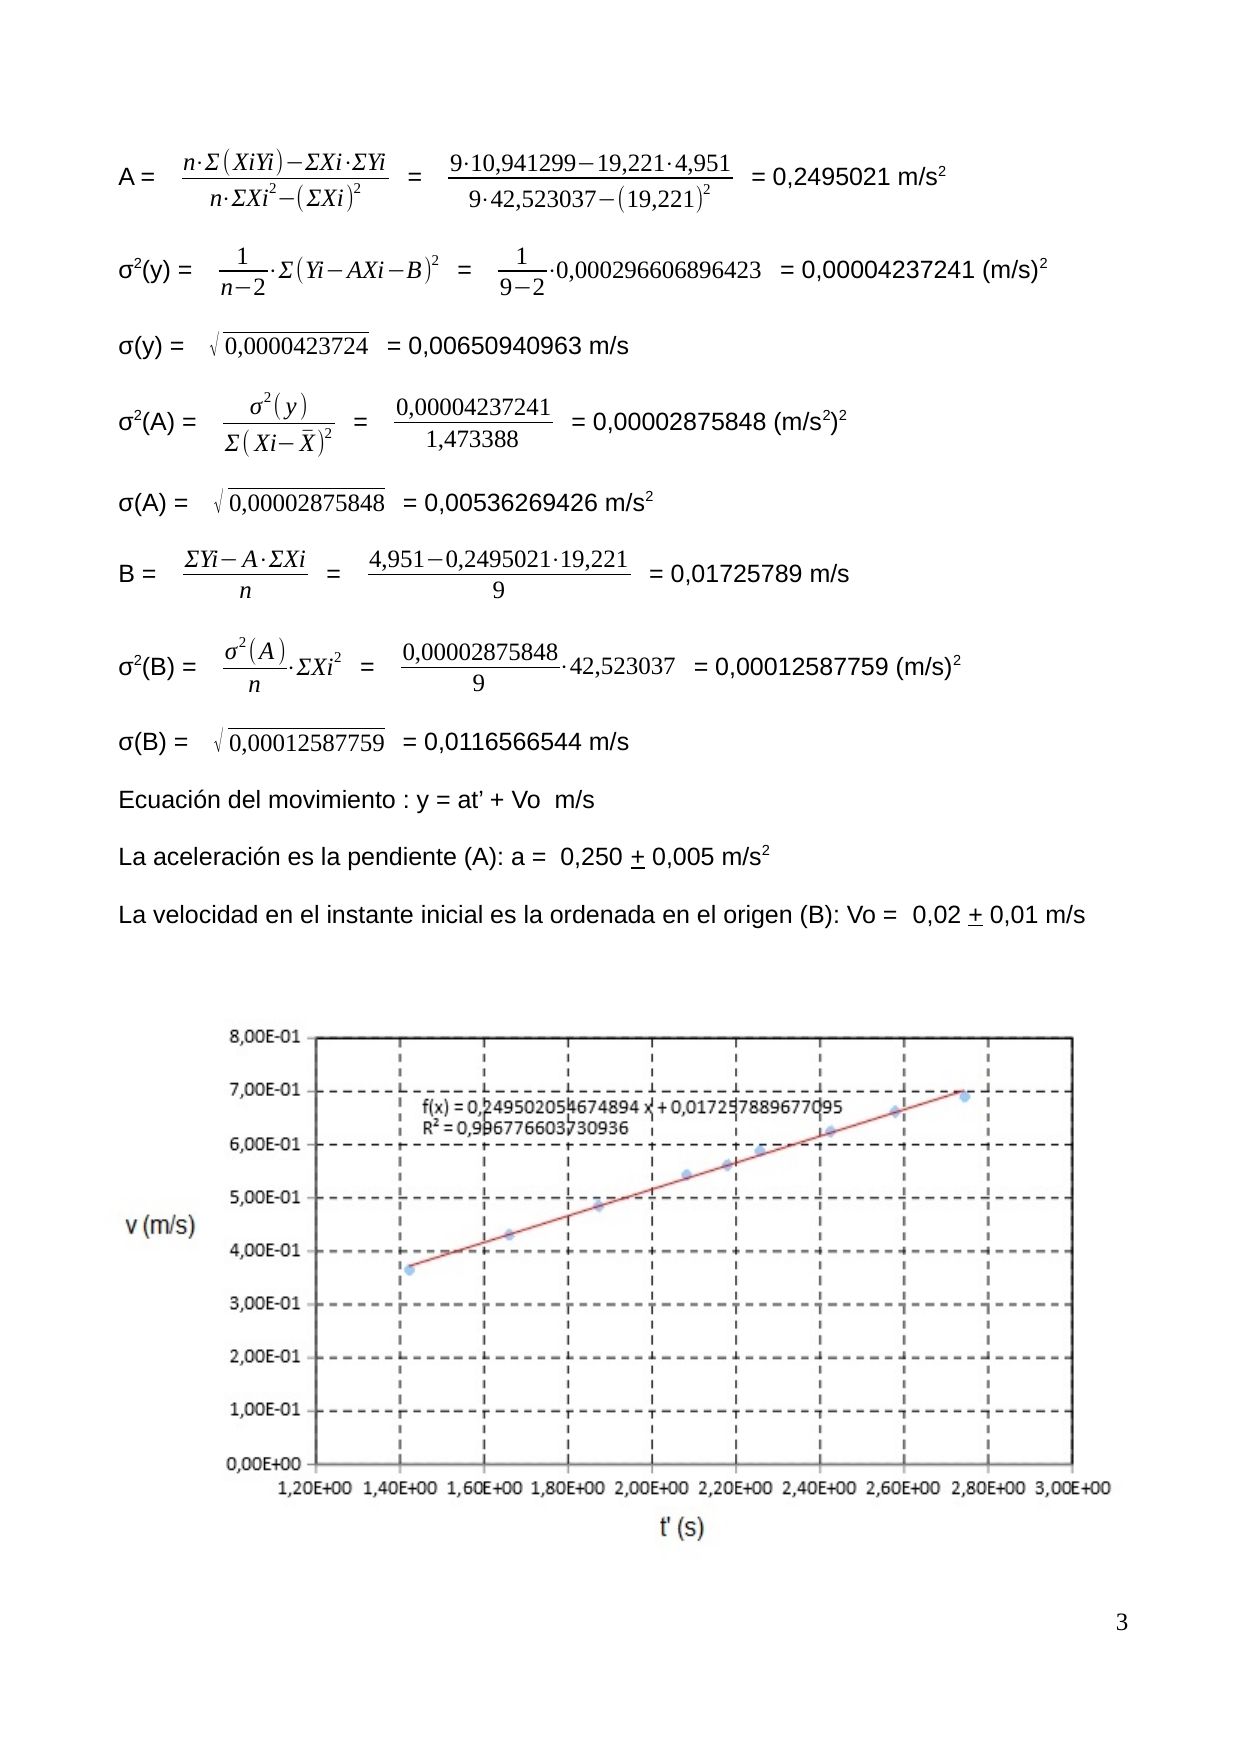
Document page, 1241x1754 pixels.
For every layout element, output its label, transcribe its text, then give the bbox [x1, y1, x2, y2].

text σ2(y) = = = 0,00004237241 (m/s)2 [118, 242, 1128, 301]
text B = = = 0,01725789 m/s [118, 545, 1128, 604]
picture [104, 979, 1142, 1569]
text σ2(B) = = = 0,00012587759 (m/s)2 [118, 633, 1128, 697]
text σ2(A) = = = 0,00002875848 (m/s2)2 [118, 388, 1128, 458]
text La aceleración es la pendiente (A): a = 0,250 + 0,005 m/s2 [118, 842, 1128, 871]
text σ(B) = = 0,0116566544 m/s [118, 726, 1128, 756]
text σ(A) = = 0,00536269426 m/s2 [118, 487, 1128, 517]
text La velocidad en el instante inicial es la ordenada en el origen (B): Vo = 0,02 + 0,01 m/s [118, 900, 1128, 928]
text Ecuación del movimiento : y = at’ + Vo m/s [118, 785, 1128, 813]
text σ(y) = = 0,00650940963 m/s [118, 330, 1128, 360]
text A = = = 0,2495021 m/s2 [118, 147, 1128, 213]
